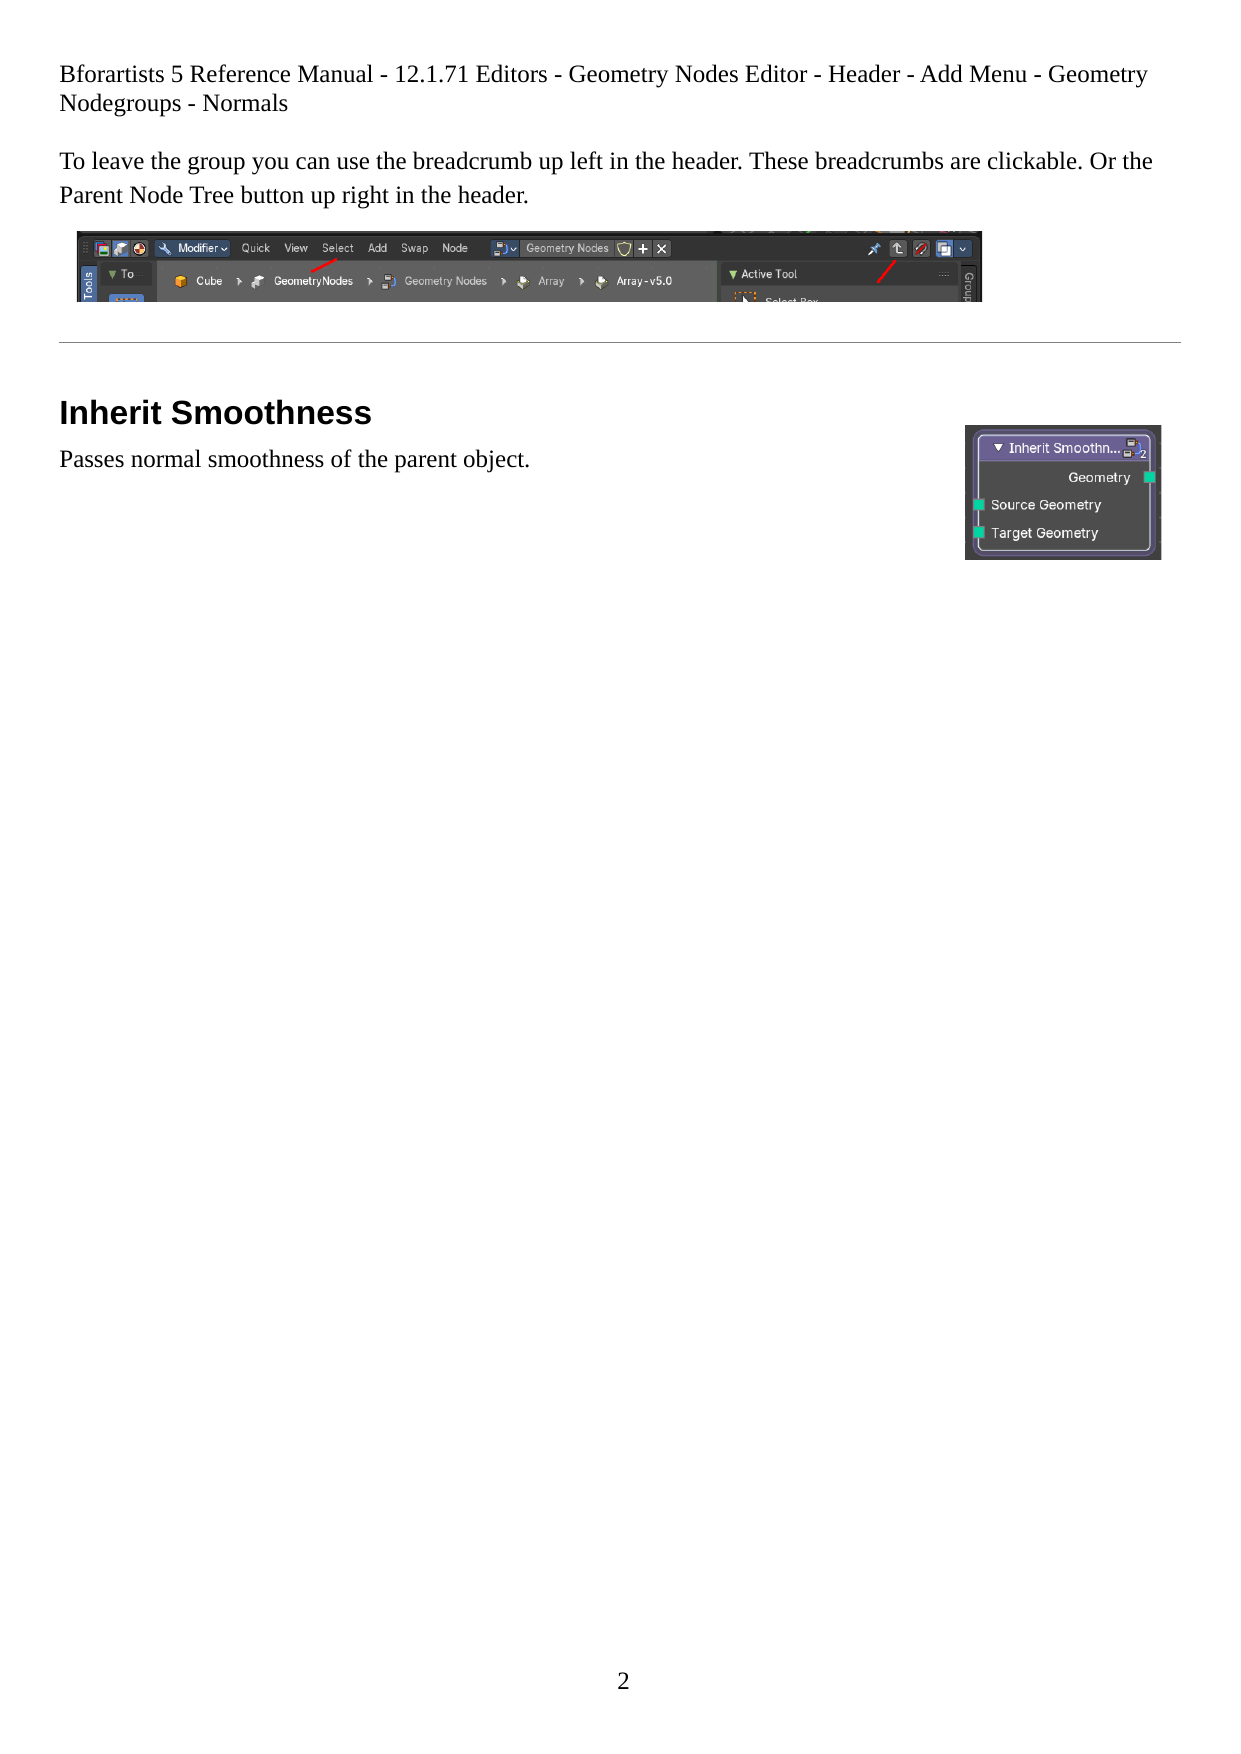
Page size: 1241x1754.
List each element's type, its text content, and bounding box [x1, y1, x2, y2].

text Passes normal smoothness of the parent object. [59, 444, 965, 473]
text To leave the group you can use the breadcrumb up left in the header. These breadcrumbs are clickable. Or the Parent Node Tree button up right in the header. [59, 146, 1181, 209]
picture [76, 231, 983, 302]
picture [965, 425, 1162, 560]
subtitle Inherit Smoothness [59, 393, 1181, 431]
